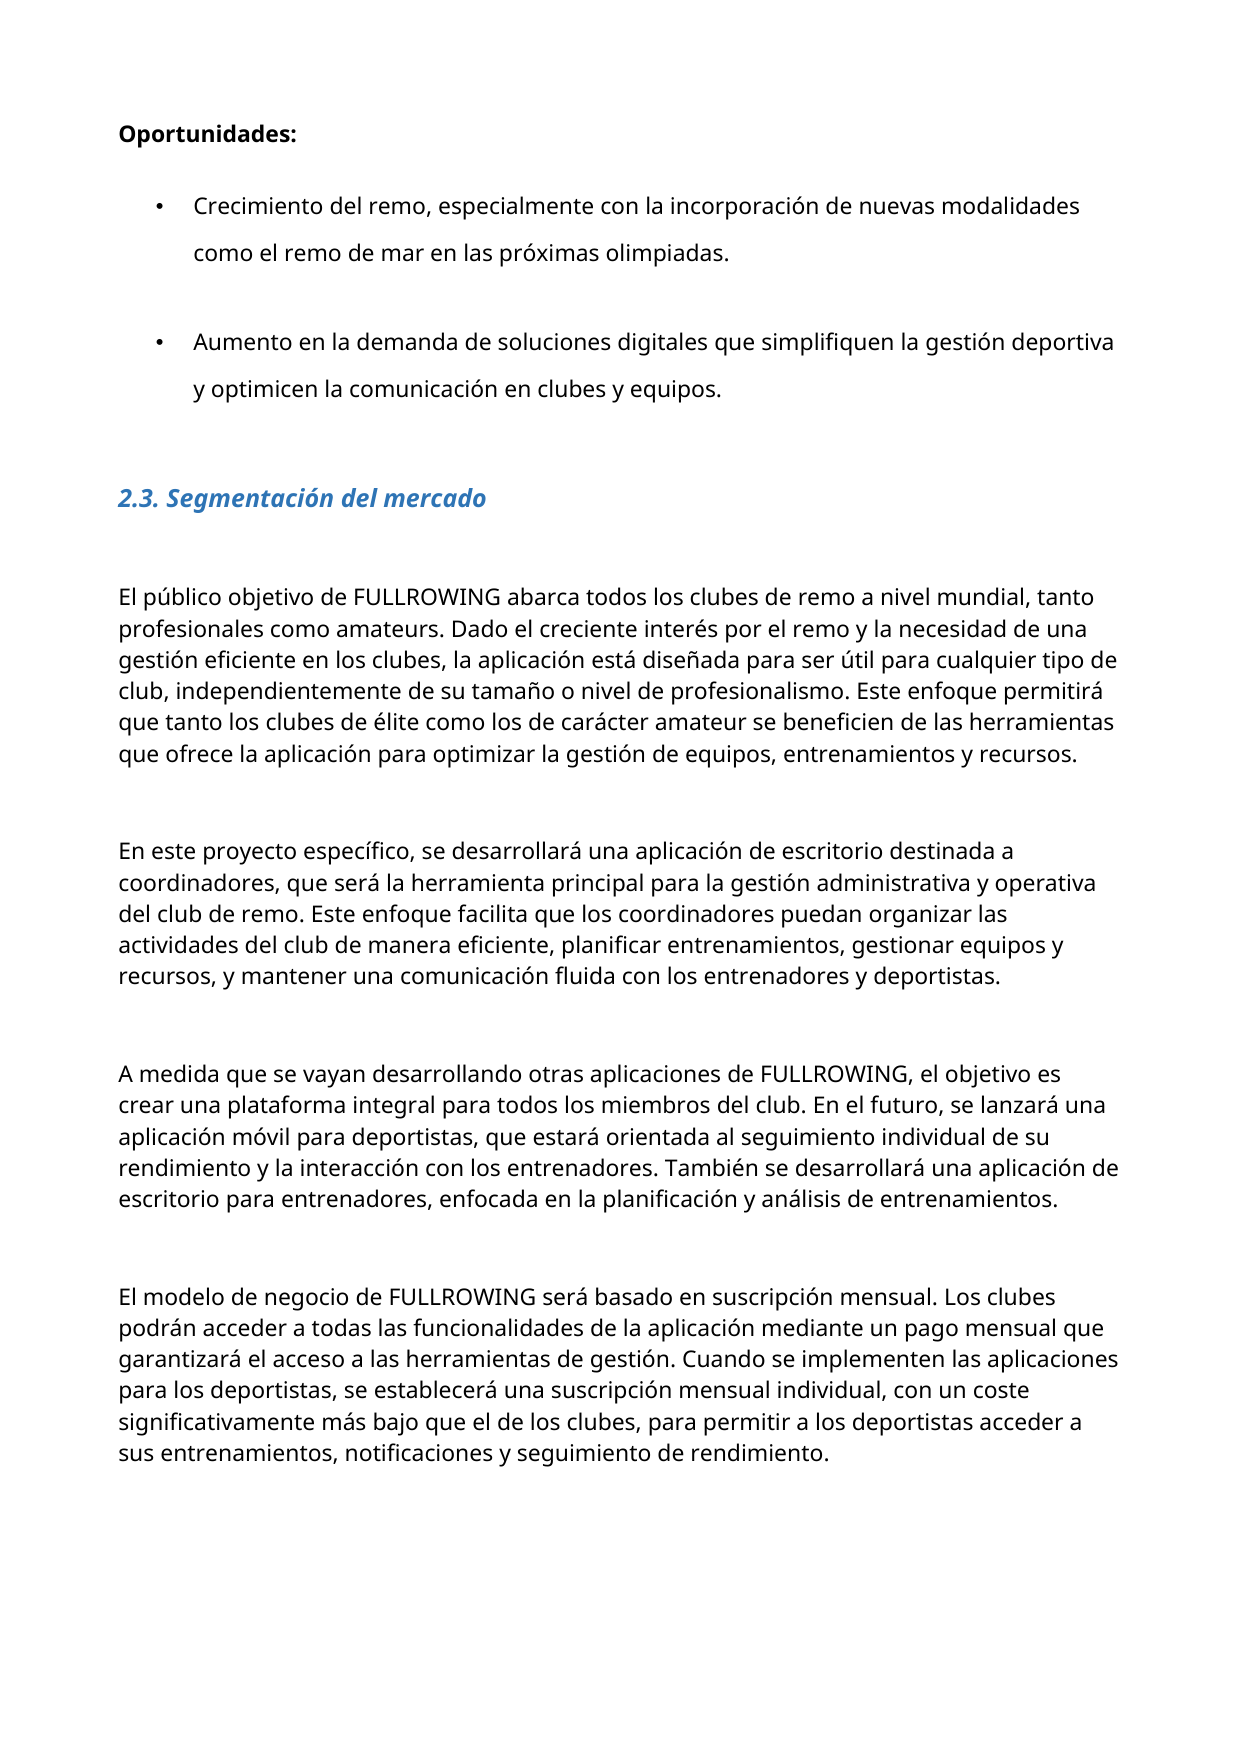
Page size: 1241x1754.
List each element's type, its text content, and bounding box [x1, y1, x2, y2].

list Aumento en la demanda de soluciones digitales que simplifiquen la gestión deportiva y optimicen la comunicación en clubes y equipos. [156, 326, 1122, 404]
text En este proyecto específico, se desarrollará una aplicación de escritorio destinada a coordinadores, que será la herramienta principal para la gestión administrativa y operativa del club de remo. Este enfoque facilita que los coordinadores puedan organizar las actividades del club de manera eficiente, planificar entrenamientos, gestionar equipos y recursos, y mantener una comunicación fluida con los entrenadores y deportistas. [118, 835, 1122, 991]
list Crecimiento del remo, especialmente con la incorporación de nuevas modalidades como el remo de mar en las próximas olimpiadas. [156, 190, 1122, 268]
text A medida que se vayan desarrollando otras aplicaciones de FULLROWING, el objetivo es crear una plataforma integral para todos los miembros del club. En el futuro, se lanzará una aplicación móvil para deportistas, que estará orientada al seguimiento individual de su rendimiento y la interacción con los entrenadores. También se desarrollará una aplicación de escritorio para entrenadores, enfocada en la planificación y análisis de entrenamientos. [118, 1058, 1122, 1214]
text El público objetivo de FULLROWING abarca todos los clubes de remo a nivel mundial, tanto profesionales como amateurs. Dado el creciente interés por el remo y la necesidad de una gestión eficiente en los clubes, la aplicación está diseñada para ser útil para cualquier tipo de club, independientemente de su tamaño o nivel de profesionalismo. Este enfoque permitirá que tanto los clubes de élite como los de carácter amateur se beneficien de las herramientas que ofrece la aplicación para optimizar la gestión de equipos, entrenamientos y recursos. [118, 581, 1122, 769]
text 2.3. Segmentación del mercado [118, 481, 1122, 515]
text El modelo de negocio de FULLROWING será basado en suscripción mensual. Los clubes podrán acceder a todas las funcionalidades de la aplicación mediante un pago mensual que garantizará el acceso a las herramientas de gestión. Cuando se implementen las aplicaciones para los deportistas, se establecerá una suscripción mensual individual, con un coste significativamente más bajo que el de los clubes, para permitir a los deportistas acceder a sus entrenamientos, notificaciones y seguimiento de rendimiento. [118, 1281, 1122, 1468]
text Oportunidades: [118, 118, 1122, 149]
